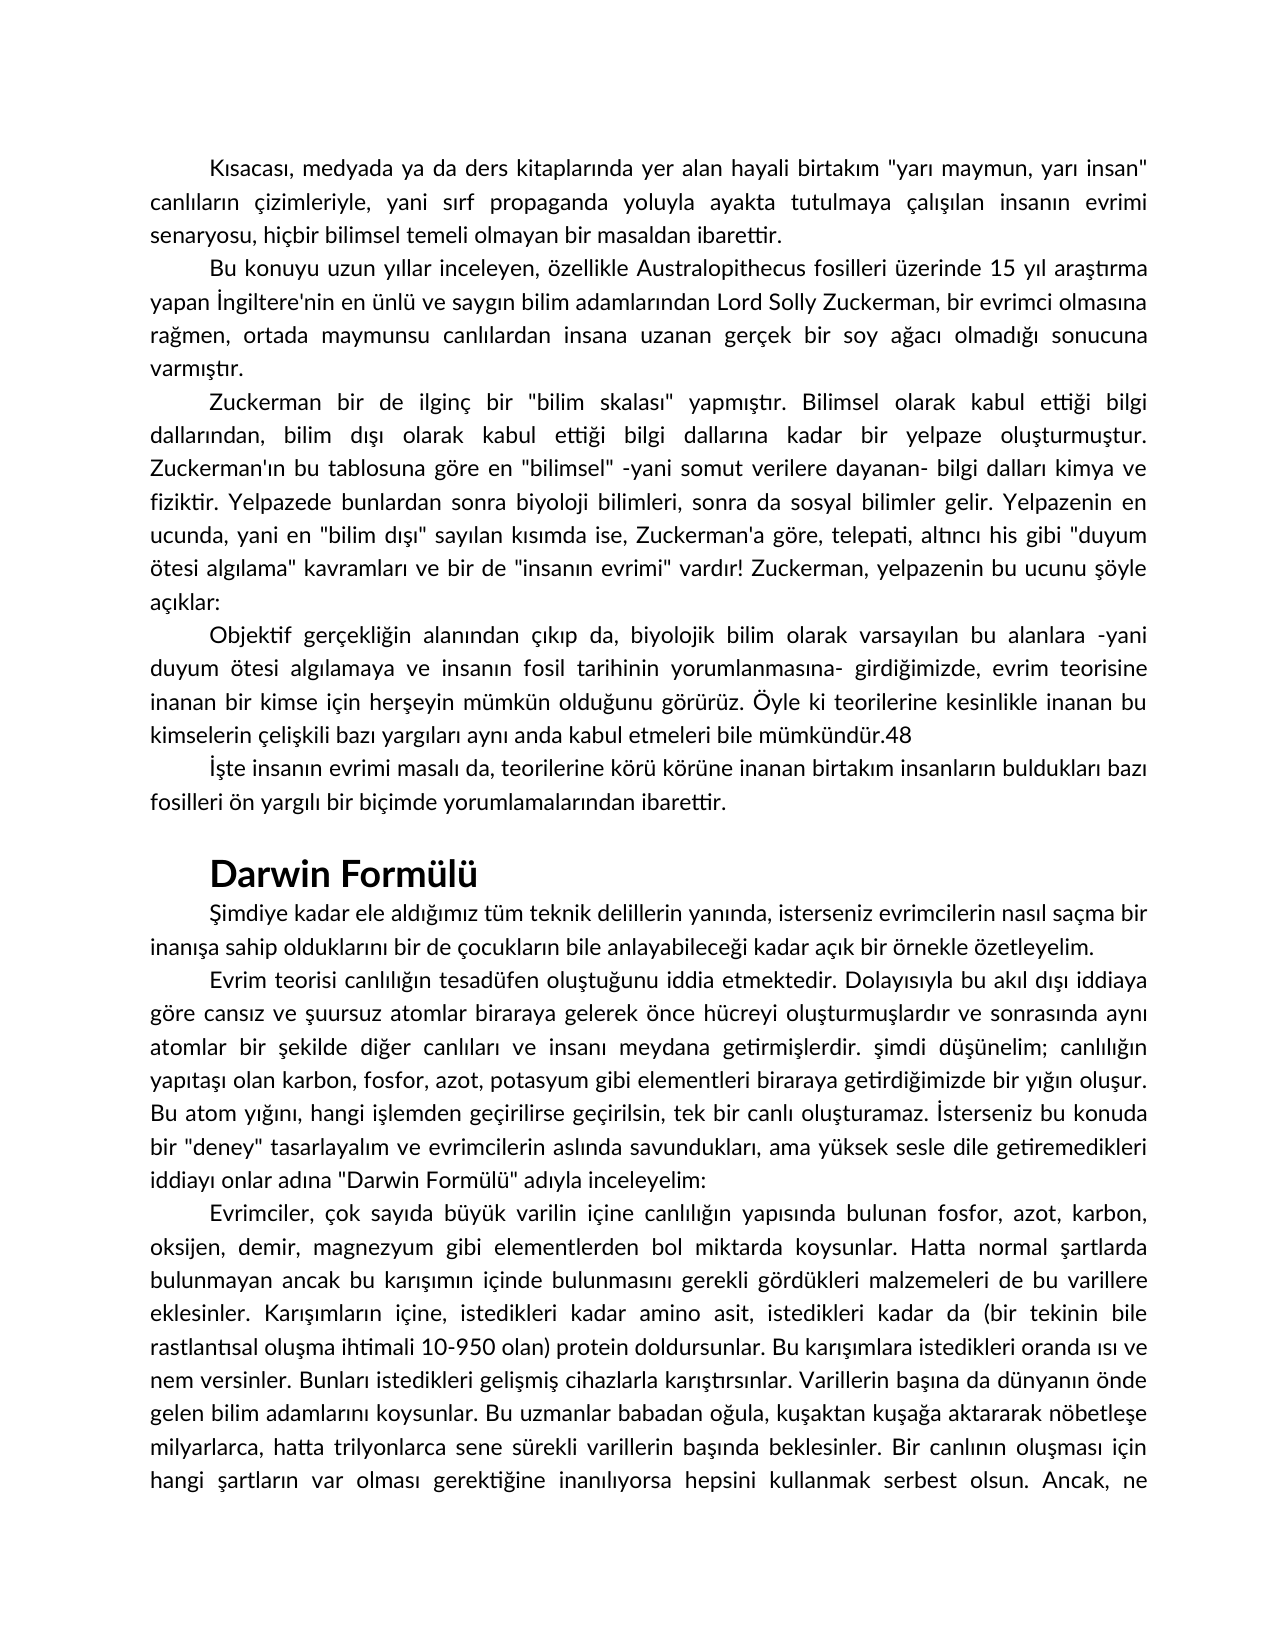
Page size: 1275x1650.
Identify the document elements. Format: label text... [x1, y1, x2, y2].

subtitle Darwin Formülü [150, 850, 1149, 895]
text Objektif gerçekliğin alanından çıkıp da, biyolojik bilim olarak varsayılan bu alanlara -yani duyum ötesi algılamaya ve insanın fosil tarihinin yorumlanmasına- girdiğimizde, evrim teorisine inanan bir kimse için herşeyin mümkün olduğunu görürüz. Öyle ki teorilerine kesinlikle inanan bu kimselerin çelişkili bazı yargıları aynı anda kabul etmeleri bile mümkündür.48 [150, 617, 1149, 750]
text Şimdiye kadar ele aldığımız tüm teknik delillerin yanında, isterseniz evrimcilerin nasıl saçma bir inanışa sahip olduklarını bir de çocukların bile anlayabileceği kadar açık bir örnekle özetleyelim. [150, 895, 1149, 962]
text Evrim teorisi canlılığın tesadüfen oluştuğunu iddia etmektedir. Dolayısıyla bu akıl dışı iddiaya göre cansız ve şuursuz atomlar biraraya gelerek önce hücreyi oluşturmuşlardır ve sonrasında aynı atomlar bir şekilde diğer canlıları ve insanı meydana getirmişlerdir. şimdi düşünelim; canlılığın yapıtaşı olan karbon, fosfor, azot, potasyum gibi elementleri biraraya getirdiğimizde bir yığın oluşur. Bu atom yığını, hangi işlemden geçirilirse geçirilsin, tek bir canlı oluşturamaz. İsterseniz bu konuda bir "deney" tasarlayalım ve evrimcilerin aslında savundukları, ama yüksek sesle dile getiremedikleri iddiayı onlar adına "Darwin Formülü" adıyla inceleyelim: [150, 962, 1149, 1195]
text Evrimciler, çok sayıda büyük varilin içine canlılığın yapısında bulunan fosfor, azot, karbon, oksijen, demir, magnezyum gibi elementlerden bol miktarda koysunlar. Hatta normal şartlarda bulunmayan ancak bu karışımın içinde bulunmasını gerekli gördükleri malzemeleri de bu varillere eklesinler. Karışımların içine, istedikleri kadar amino asit, istedikleri kadar da (bir tekinin bile rastlantısal oluşma ihtimali 10-950 olan) protein doldursunlar. Bu karışımlara istedikleri oranda ısı ve nem versinler. Bunları istedikleri gelişmiş cihazlarla karıştırsınlar. Varillerin başına da dünyanın önde gelen bilim adamlarını koysunlar. Bu uzmanlar babadan oğula, kuşaktan kuşağa aktararak nöbetleşe milyarlarca, hatta trilyonlarca sene sürekli varillerin başında beklesinler. Bir canlının oluşması için hangi şartların var olması gerektiğine inanılıyorsa hepsini kullanmak serbest olsun. Ancak, ne [150, 1195, 1149, 1495]
text Zuckerman bir de ilginç bir "bilim skalası" yapmıştır. Bilimsel olarak kabul ettiği bilgi dallarından, bilim dışı olarak kabul ettiği bilgi dallarına kadar bir yelpaze oluşturmuştur. Zuckerman'ın bu tablosuna göre en "bilimsel" -yani somut verilere dayanan- bilgi dalları kimya ve fiziktir. Yelpazede bunlardan sonra biyoloji bilimleri, sonra da sosyal bilimler gelir. Yelpazenin en ucunda, yani en "bilim dışı" sayılan kısımda ise, Zuckerman'a göre, telepati, altıncı his gibi "duyum ötesi algılama" kavramları ve bir de "insanın evrimi" vardır! Zuckerman, yelpazenin bu ucunu şöyle açıklar: [150, 383, 1149, 617]
text Bu konuyu uzun yıllar inceleyen, özellikle Australopithecus fosilleri üzerinde 15 yıl araştırma yapan İngiltere'nin en ünlü ve saygın bilim adamlarından Lord Solly Zuckerman, bir evrimci olmasına rağmen, ortada maymunsu canlılardan insana uzanan gerçek bir soy ağacı olmadığı sonucuna varmıştır. [150, 250, 1149, 383]
text İşte insanın evrimi masalı da, teorilerine körü körüne inanan birtakım insanların buldukları bazı fosilleri ön yargılı bir biçimde yorumlamalarından ibarettir. [150, 750, 1149, 817]
text Kısacası, medyada ya da ders kitaplarında yer alan hayali birtakım "yarı maymun, yarı insan" canlıların çizimleriyle, yani sırf propaganda yoluyla ayakta tutulmaya çalışılan insanın evrimi senaryosu, hiçbir bilimsel temeli olmayan bir masaldan ibarettir. [150, 150, 1149, 250]
